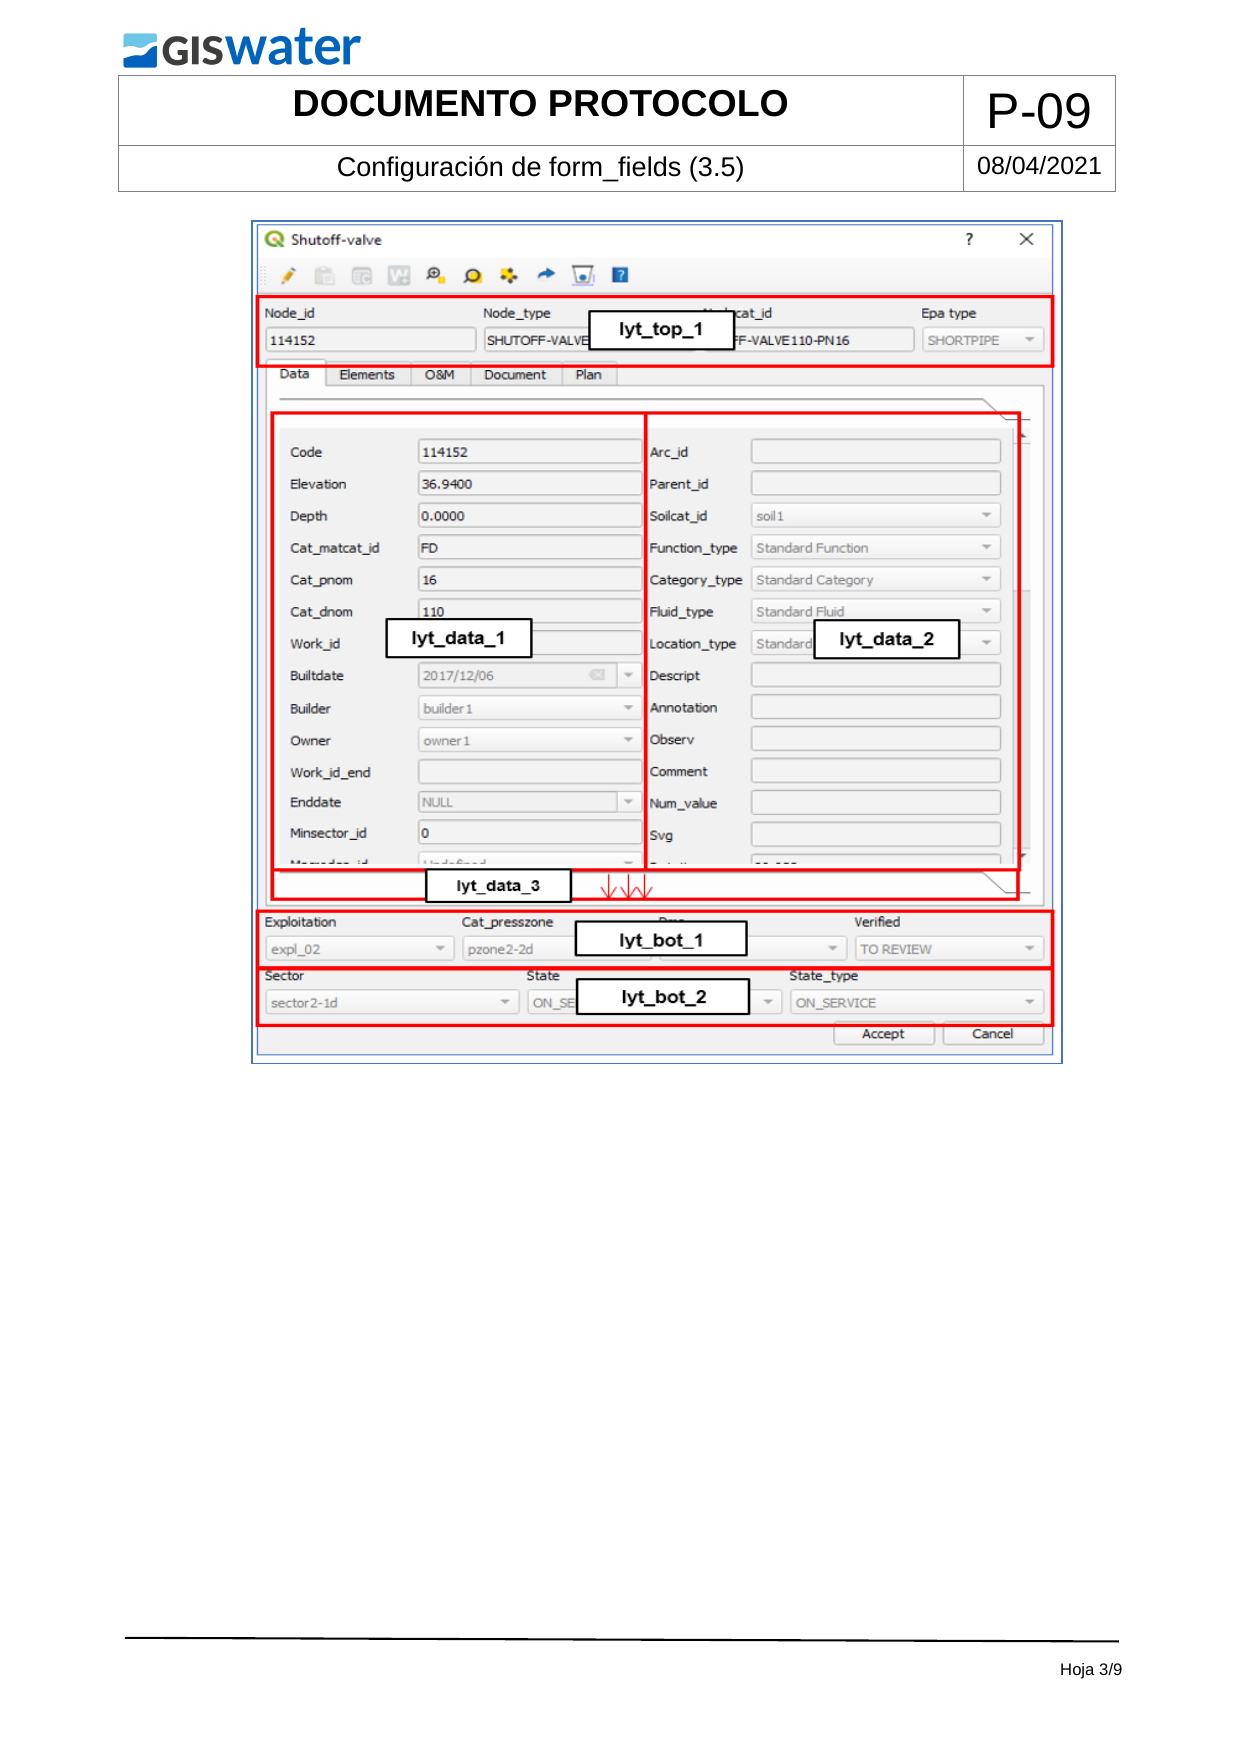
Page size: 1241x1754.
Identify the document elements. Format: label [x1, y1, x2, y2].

picture [253, 222, 1061, 1063]
picture [119, 23, 365, 72]
